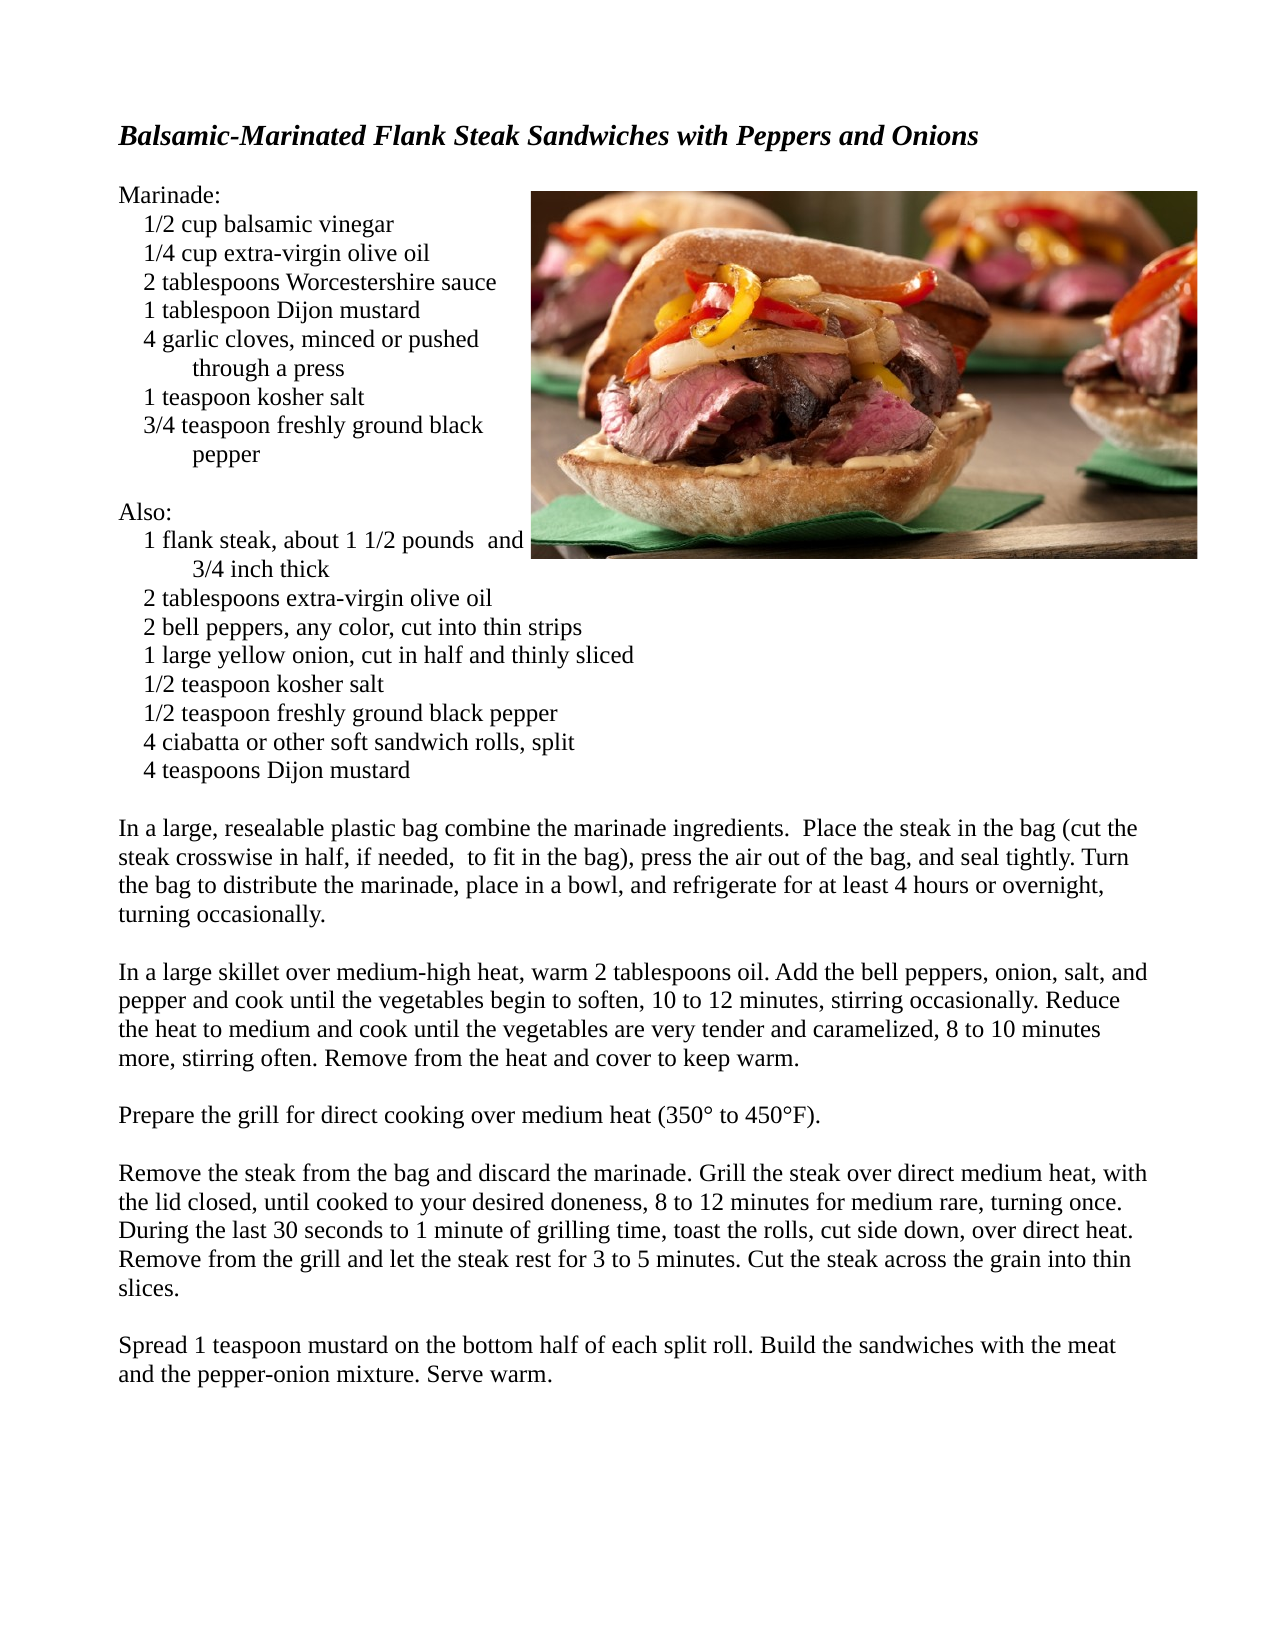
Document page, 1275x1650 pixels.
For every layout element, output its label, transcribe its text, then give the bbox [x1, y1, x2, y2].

text 1 large yellow onion, cut in half and thinly sliced [118, 640, 1157, 669]
text Marinade: [118, 180, 1157, 209]
text 2 bell peppers, any color, cut into thin strips [118, 612, 1157, 640]
text Prepare the grill for direct cooking over medium heat (350° to 450°F). [118, 1100, 1157, 1129]
text Remove the steak from the bag and discard the marinade. Grill the steak over direct medium heat, with the lid closed, until cooked to your desired doneness, 8 to 12 minutes for medium rare, turning once. During the last 30 seconds to 1 minute of grilling time, toast the rolls, cut side down, over direct heat. Remove from the grill and let the steak rest for 3 to 5 minutes. Cut the steak across the grain into thin slices. [118, 1158, 1157, 1302]
text 1/2 cup balsamic vinegar [118, 209, 530, 238]
text 2 tablespoons Worcestershire sauce [118, 267, 530, 295]
text 3/4 teaspoon freshly ground black pepper [118, 410, 530, 468]
text 1 teaspoon kosher salt [118, 382, 530, 410]
text In a large skillet over medium-high heat, warm 2 tablespoons oil. Add the bell peppers, onion, salt, and pepper and cook until the vegetables begin to soften, 10 to 12 minutes, stirring occasionally. Reduce the heat to medium and cook until the vegetables are very tender and caramelized, 8 to 10 minutes more, stirring often. Remove from the heat and cover to keep warm. [118, 957, 1157, 1072]
text Spread 1 teaspoon mustard on the bottom half of each split roll. Build the sandwiches with the meat and the pepper-onion mixture. Serve warm. [118, 1330, 1157, 1388]
text In a large, resealable plastic bag combine the marinade ingredients. Place the steak in the bag (cut the steak crosswise in half, if needed, to fit in the bag), press the air out of the bag, and seal tightly. Turn the bag to distribute the marinade, place in a bowl, and refrigerate for at least 4 hours or overnight, turning occasionally. [118, 813, 1157, 928]
text Balsamic-Marinated Flank Steak Sandwiches with Peppers and Onions [118, 118, 1157, 152]
text 1 flank steak, about 1 1/2 pounds and 3/4 inch thick [118, 525, 1157, 583]
text Also: [118, 497, 530, 525]
text 1/2 teaspoon kosher salt [118, 669, 1157, 698]
text 4 garlic cloves, minced or pushed through a press [118, 324, 530, 382]
text 4 teaspoons Dijon mustard [118, 755, 1157, 784]
text 1/4 cup extra-virgin olive oil [118, 238, 530, 267]
picture [530, 191, 1198, 559]
text 4 ciabatta or other soft sandwich rolls, split [118, 727, 1157, 755]
text 1/2 teaspoon freshly ground black pepper [118, 698, 1157, 727]
text 2 tablespoons extra-virgin olive oil [118, 583, 1157, 612]
text 1 tablespoon Dijon mustard [118, 295, 530, 324]
